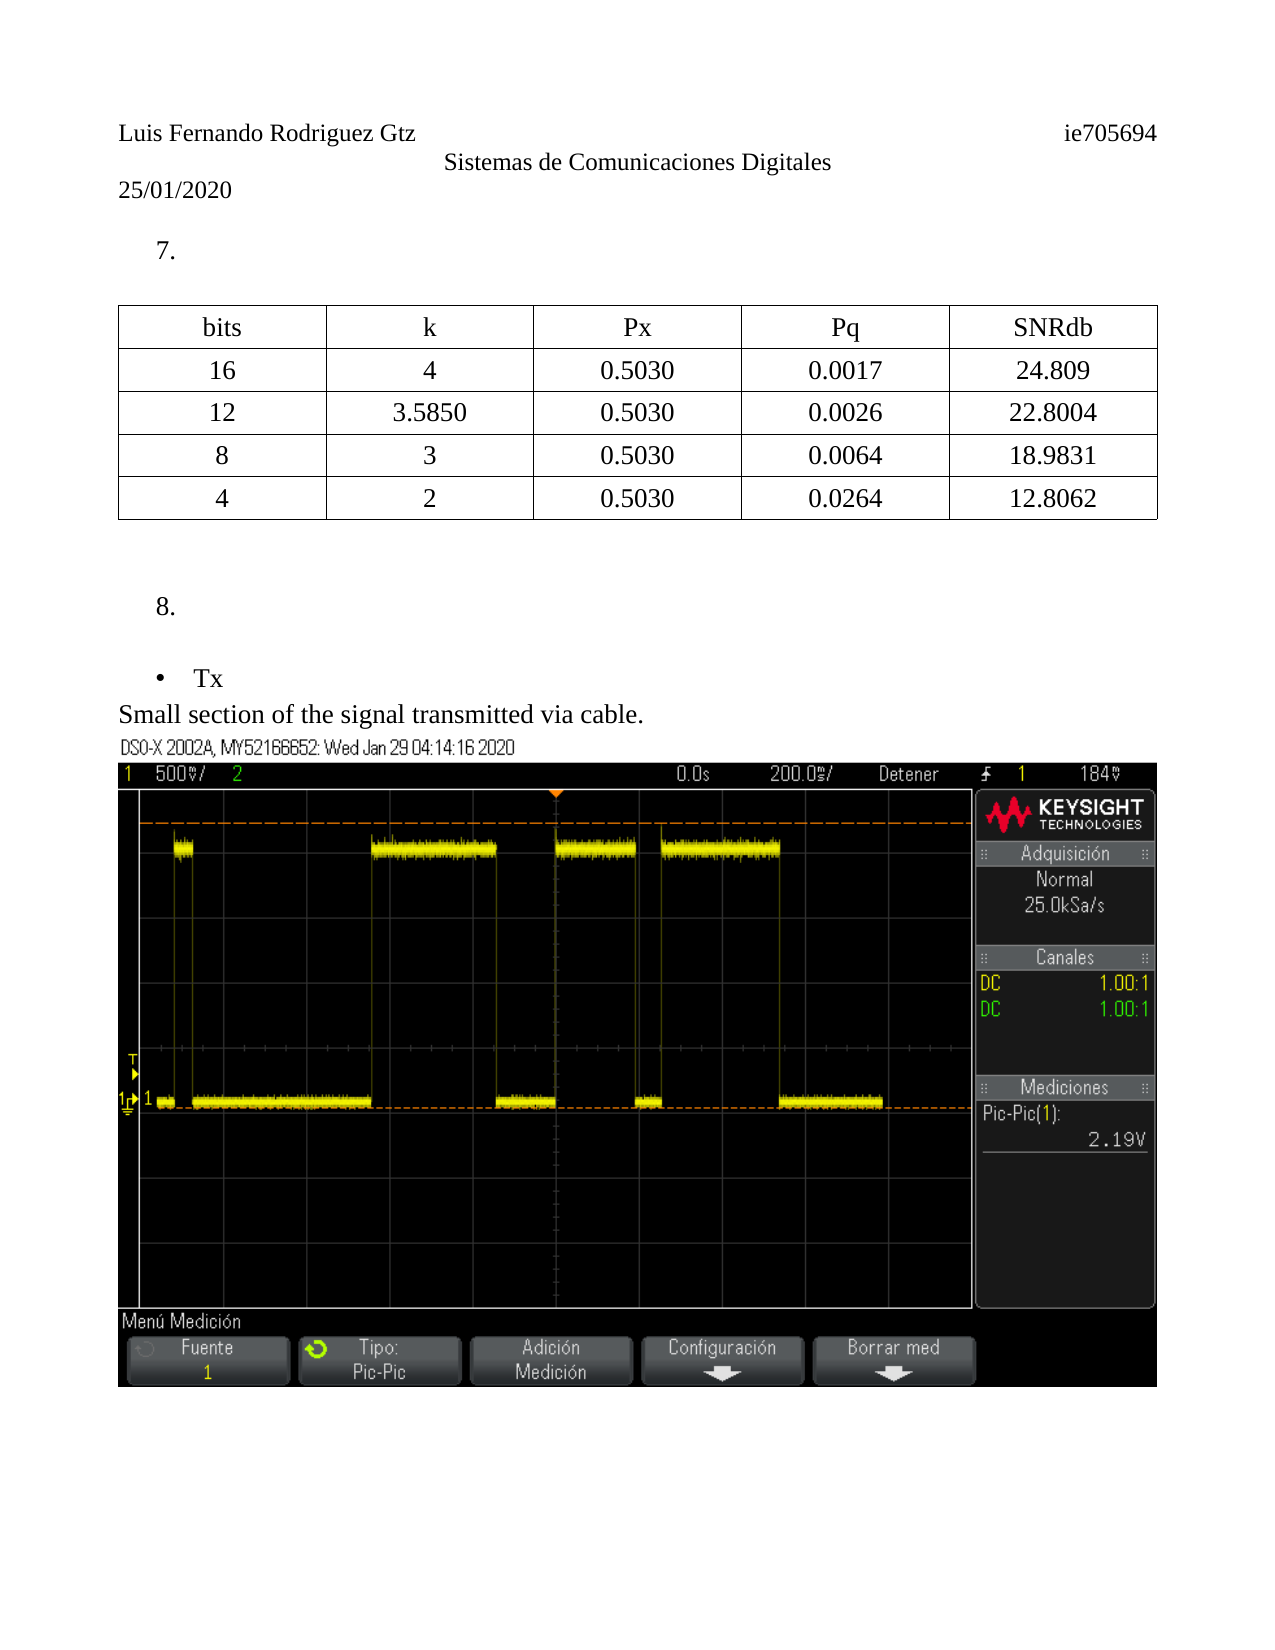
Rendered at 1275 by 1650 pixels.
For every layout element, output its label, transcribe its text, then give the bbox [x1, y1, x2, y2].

table_cell 12.8062 [950, 477, 1157, 519]
table_cell 4 [327, 349, 533, 391]
table_cell 0.0017 [742, 349, 949, 391]
table_cell 16 [119, 349, 326, 391]
table_cell 0.5030 [534, 477, 741, 519]
table_cell 18.9831 [950, 435, 1157, 476]
list Tx [156, 662, 1157, 693]
table_header SNRdb [950, 306, 1157, 348]
table_cell 3 [327, 435, 533, 476]
table_header Px [534, 306, 741, 348]
table_cell 0.0064 [742, 435, 949, 476]
table_header k [327, 306, 533, 348]
table_cell 0.5030 [534, 392, 741, 433]
table_cell 0.0264 [742, 477, 949, 519]
table_cell 3.5850 [327, 392, 533, 433]
table_cell 12 [119, 392, 326, 433]
text Small section of the signal transmitted via cable. [118, 698, 1157, 729]
table_cell 0.5030 [534, 435, 741, 476]
table_cell 0.5030 [534, 349, 741, 391]
table_header bits [119, 306, 326, 348]
table_cell 4 [119, 477, 326, 519]
table_cell 8 [119, 435, 326, 476]
table_cell 2 [327, 477, 533, 519]
picture [118, 733, 1157, 1387]
table_cell 0.0026 [742, 392, 949, 433]
table_cell 24.809 [950, 349, 1157, 391]
table_header Pq [742, 306, 949, 348]
table_cell 22.8004 [950, 392, 1157, 433]
